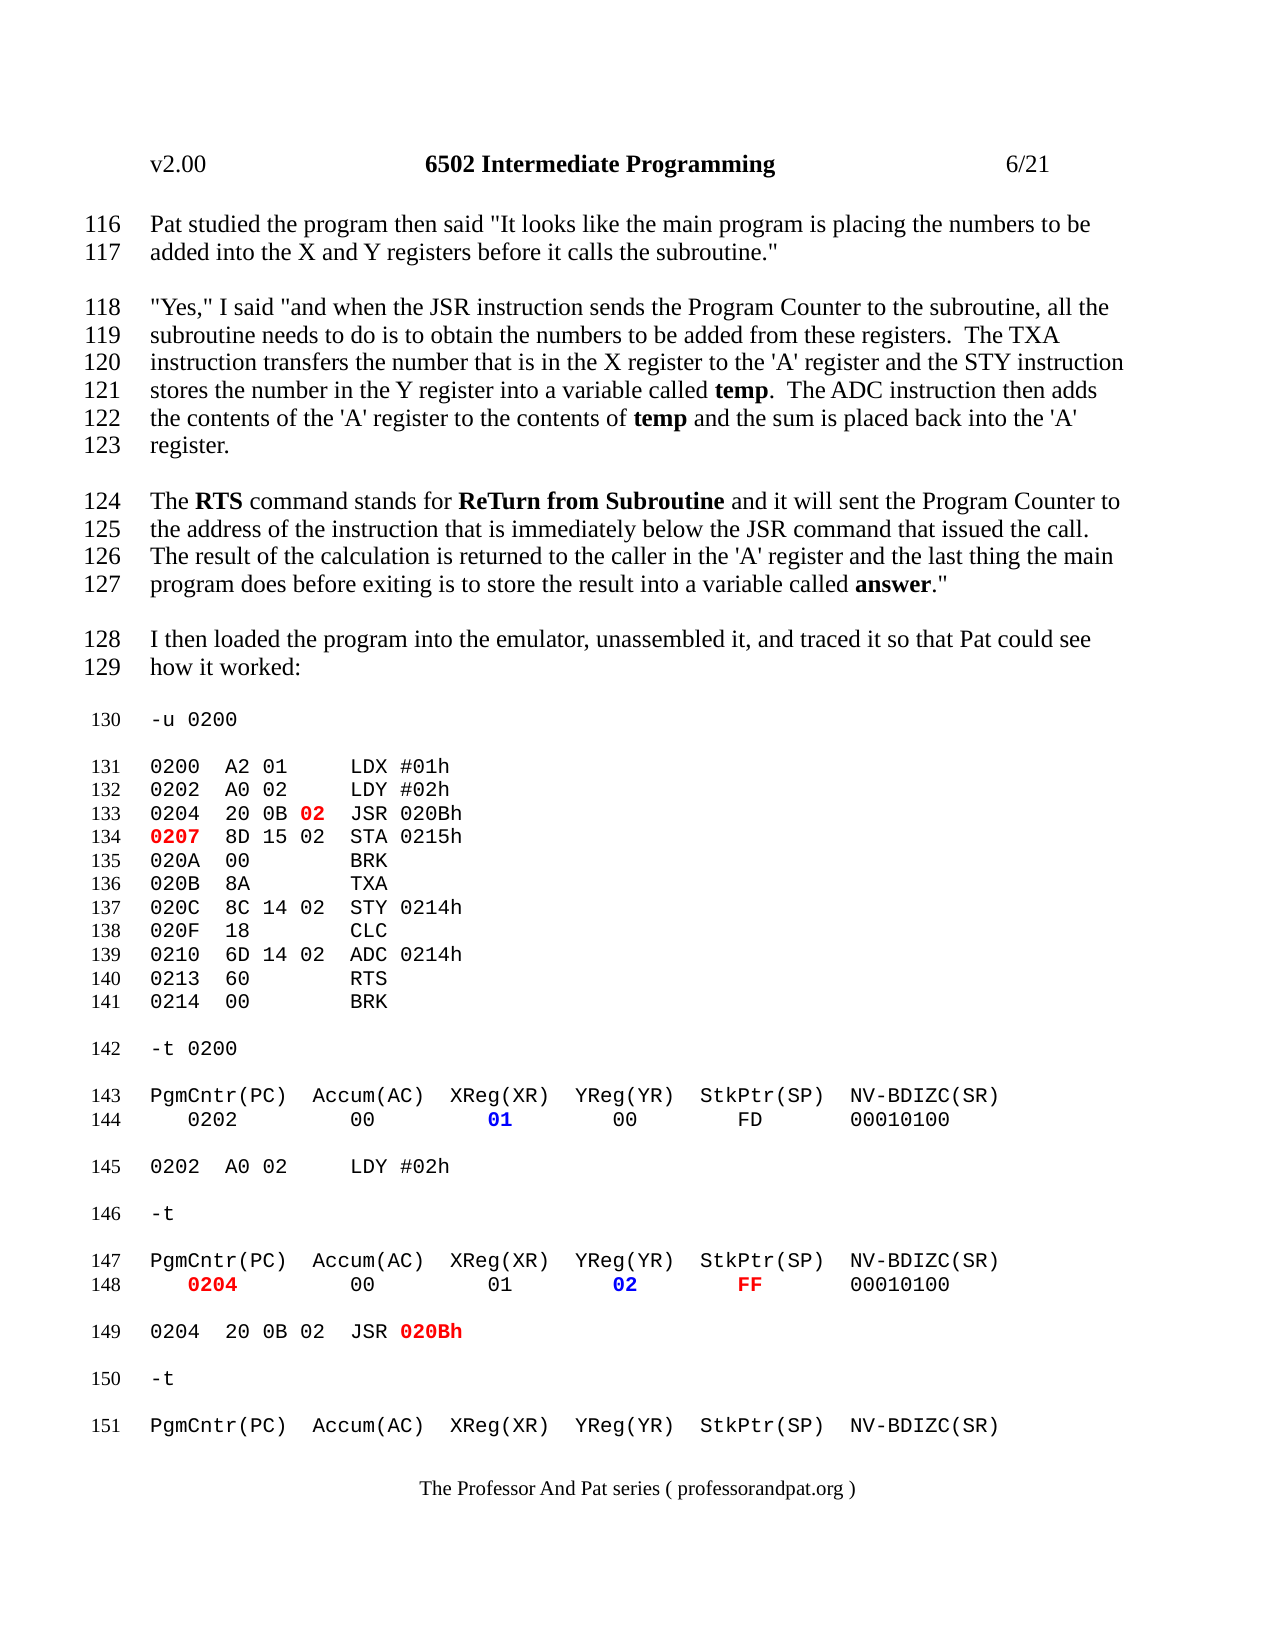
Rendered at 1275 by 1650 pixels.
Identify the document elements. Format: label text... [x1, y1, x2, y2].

text I then loaded the program into the emulator, unassembled it, and traced it so that Pat could see how it worked: [150, 626, 1125, 681]
text 020A 00 BRK [150, 850, 1125, 873]
text 020C 8C 14 02 STY 0214h [150, 897, 1125, 921]
text "Yes," I said "and when the JSR instruction sends the Program Counter to the subroutine, all the subroutine needs to do is to obtain the numbers to be added from these registers. The TXA instruction transfers the number that is in the X register to the 'A' register and the STY instruction stores the number in the Y register into a variable called temp. The ADC instruction then adds the contents of the 'A' register to the contents of temp and the sum is placed back into the 'A' register. [150, 293, 1125, 459]
text 0210 6D 14 02 ADC 0214h [150, 944, 1125, 968]
text 0202 00 01 00 FD 00010100 [150, 1109, 1125, 1132]
text 0204 20 0B 02 JSR 020Bh [150, 1321, 1125, 1344]
text 0202 A0 02 LDY #02h [150, 1156, 1125, 1179]
text 0202 A0 02 LDY #02h [150, 779, 1125, 803]
text -t [150, 1203, 1125, 1227]
text PgmCntr(PC) Accum(AC) XReg(XR) YReg(YR) StkPtr(SP) NV-BDIZC(SR) [150, 1250, 1125, 1274]
text -t [150, 1368, 1125, 1391]
text 0204 20 0B 02 JSR 020Bh [150, 803, 1125, 826]
text -u 0200 [150, 709, 1125, 732]
text 0204 00 01 02 FF 00010100 [150, 1274, 1125, 1297]
text 0207 8D 15 02 STA 0215h [150, 826, 1125, 850]
text 0213 60 RTS [150, 968, 1125, 991]
text Pat studied the program then said "It looks like the main program is placing the numbers to be added into the X and Y registers before it calls the subroutine." [150, 210, 1125, 265]
text 0214 00 BRK [150, 991, 1125, 1015]
text 020F 18 CLC [150, 921, 1125, 944]
text PgmCntr(PC) Accum(AC) XReg(XR) YReg(YR) StkPtr(SP) NV-BDIZC(SR) [150, 1415, 1125, 1438]
text The RTS command stands for ReTurn from Subroutine and it will sent the Program Counter to the address of the instruction that is immediately below the JSR command that issued the call. The result of the calculation is returned to the caller in the 'A' register and the last thing the main program does before exiting is to store the result into a variable called answer." [150, 487, 1125, 598]
text 020B 8A TXA [150, 873, 1125, 897]
text PgmCntr(PC) Accum(AC) XReg(XR) YReg(YR) StkPtr(SP) NV-BDIZC(SR) [150, 1085, 1125, 1109]
text -t 0200 [150, 1038, 1125, 1062]
text 0200 A2 01 LDX #01h [150, 756, 1125, 779]
